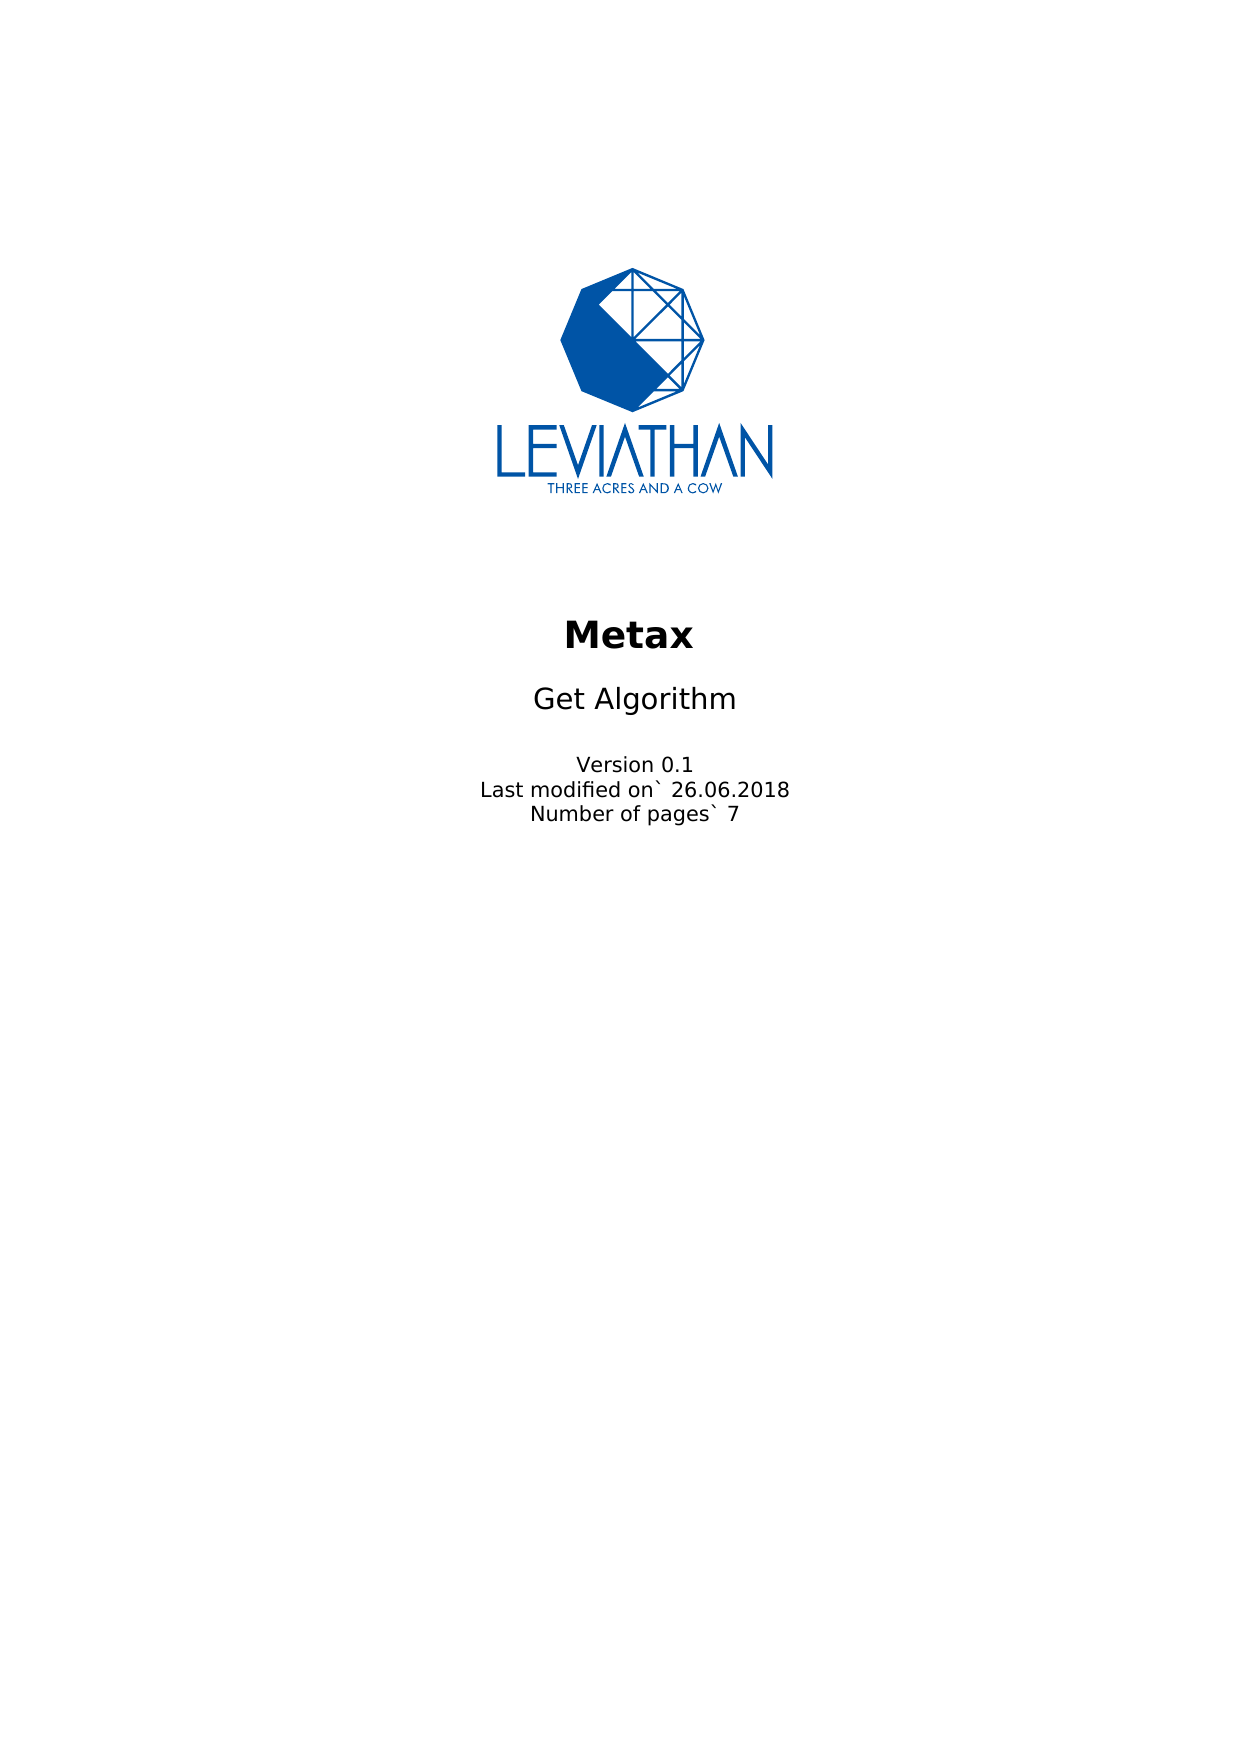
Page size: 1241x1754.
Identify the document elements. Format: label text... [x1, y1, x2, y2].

text Last modified on` 26.06.2018 [148, 778, 1122, 802]
title Metax [148, 614, 1122, 658]
text Number of pages` 7 [148, 802, 1122, 826]
text Version 0.1 [148, 753, 1122, 778]
subtitle Get Algorithm [148, 683, 1122, 717]
